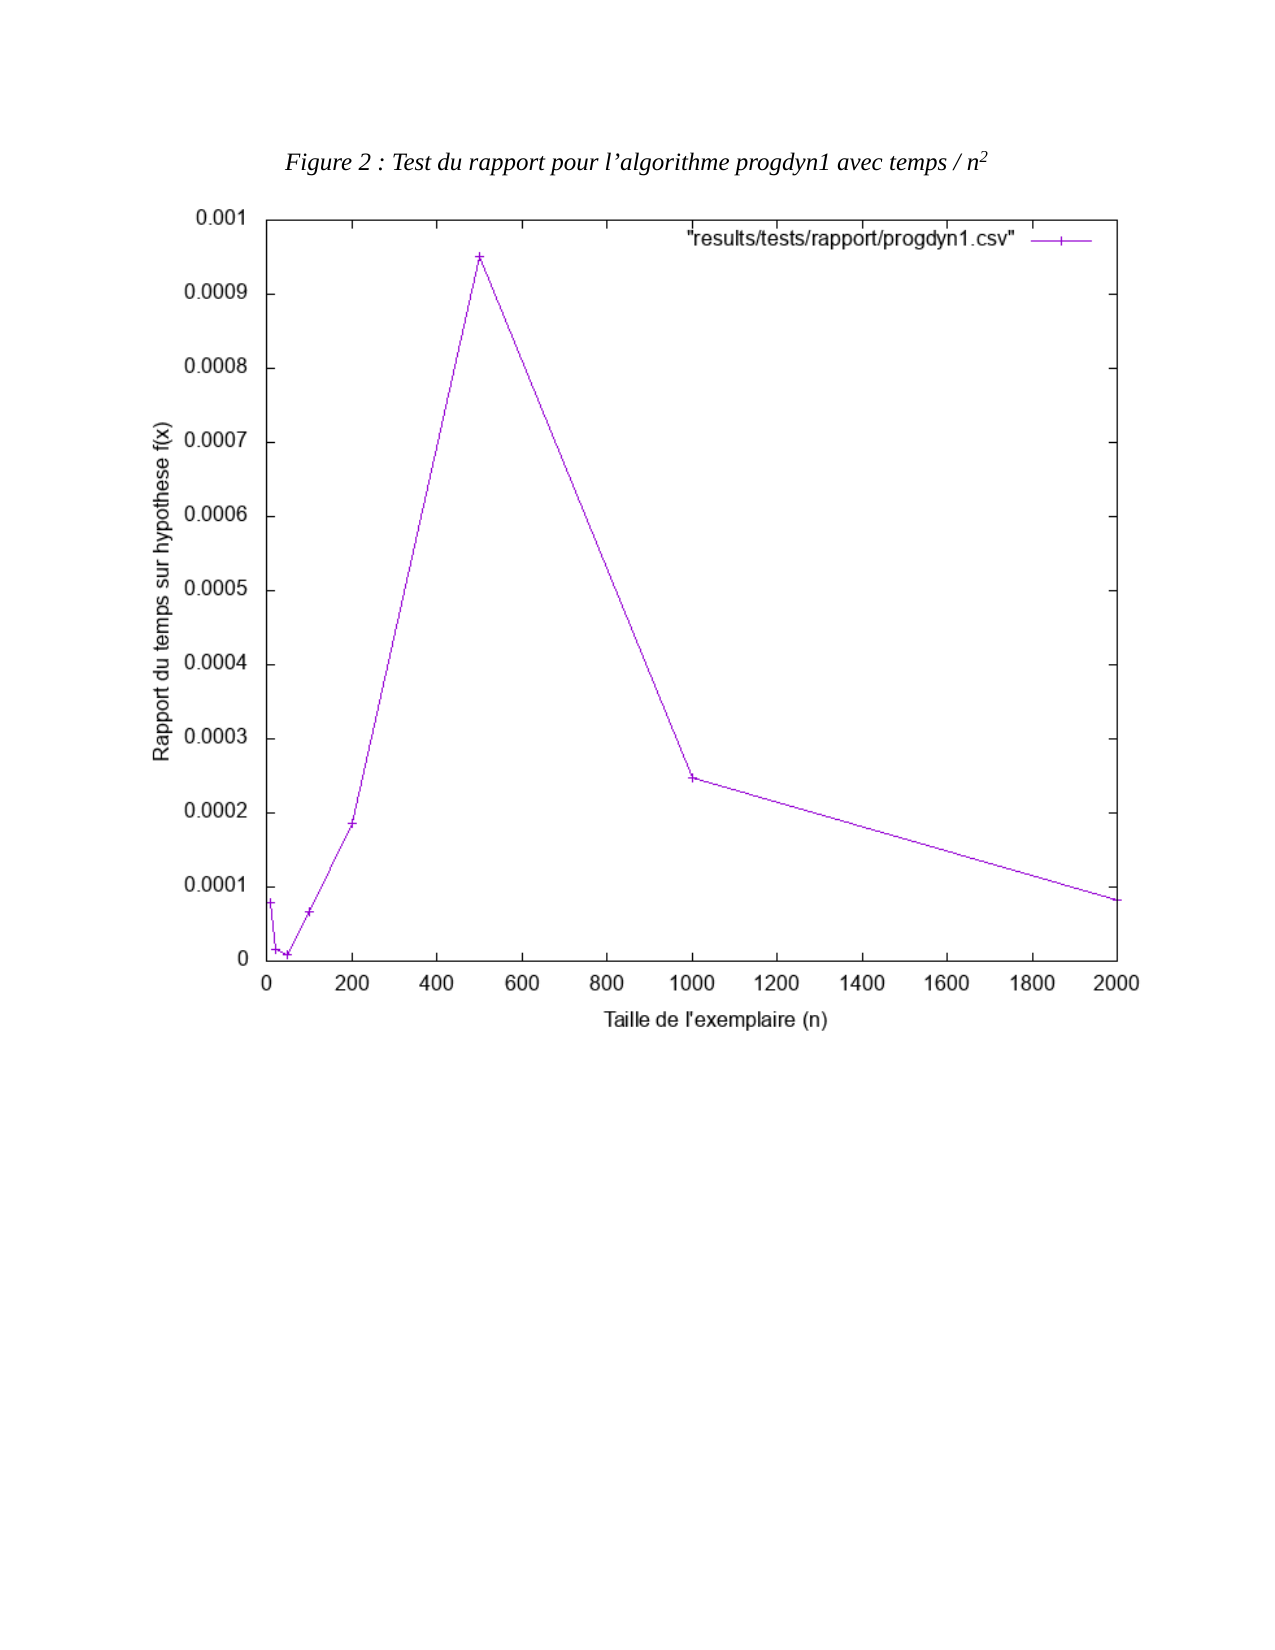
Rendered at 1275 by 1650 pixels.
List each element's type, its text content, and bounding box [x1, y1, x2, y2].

text Figure 2 : Test du rapport pour l’algorithme progdyn1 avec temps / n2 [118, 147, 1157, 176]
